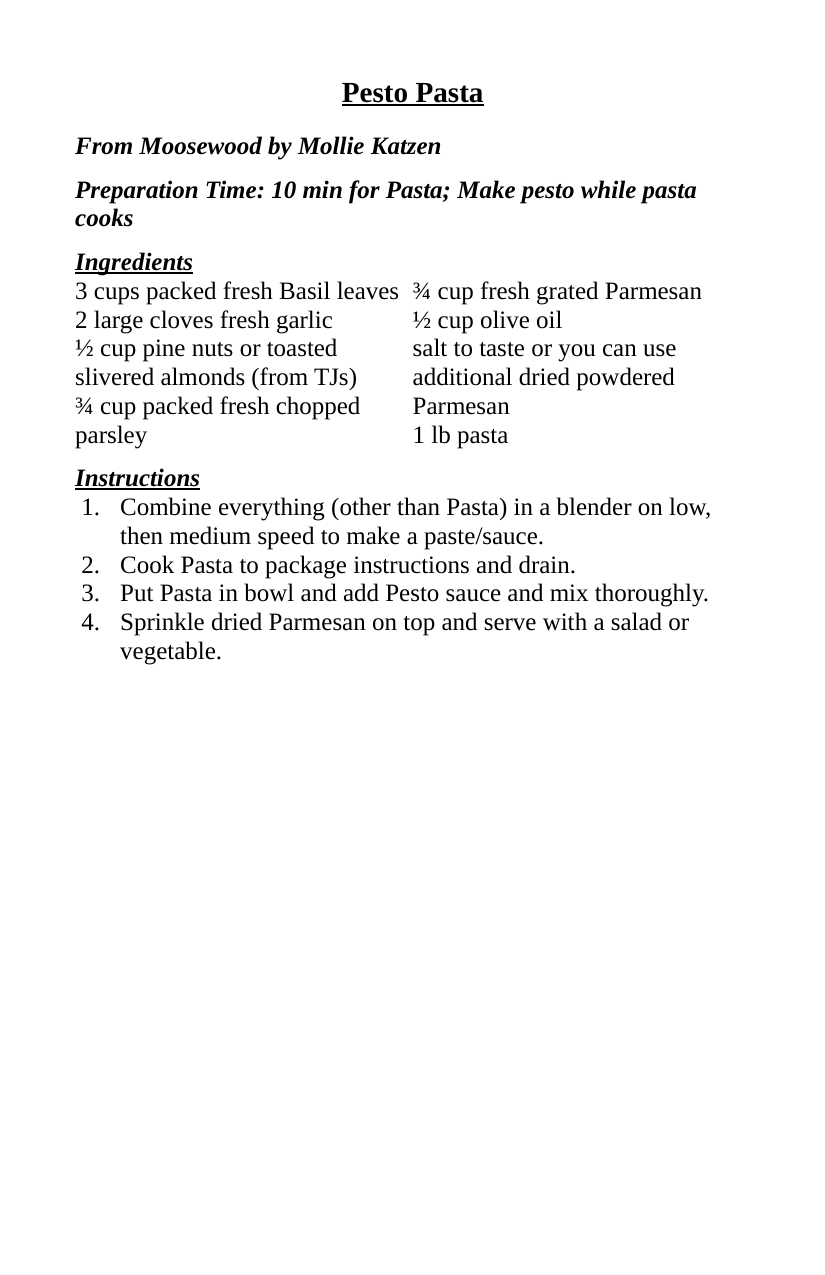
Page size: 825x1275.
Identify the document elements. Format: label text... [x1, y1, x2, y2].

subtitle Preparation Time: 10 min for Pasta; Make pesto while pasta cooks [75, 175, 750, 232]
list Cook Pasta to package instructions and drain. [75, 550, 750, 578]
subtitle Pesto Pasta [75, 75, 750, 108]
list Combine everything (other than Pasta) in a blender on low, then medium speed to make a paste/sauce. [75, 492, 750, 550]
subtitle From Moosewood by Mollie Katzen [75, 131, 750, 160]
list Sprinkle dried Parmesan on top and serve with a salad or vegetable. [75, 607, 750, 665]
subtitle Ingredients [75, 247, 750, 276]
text ¾ cup packed fresh chopped parsley [75, 391, 412, 448]
text salt to taste or you can use additional dried powdered Parmesan [412, 333, 750, 420]
text 1 lb pasta [412, 420, 750, 448]
text ½ cup olive oil [412, 305, 750, 333]
text ½ cup pine nuts or toasted slivered almonds (from TJs) [75, 333, 412, 391]
subtitle Instructions [75, 463, 750, 492]
text ¾ cup fresh grated Parmesan [412, 276, 750, 305]
text 3 cups packed fresh Basil leaves [75, 276, 412, 305]
text 2 large cloves fresh garlic [75, 305, 412, 333]
list Put Pasta in bowl and add Pesto sauce and mix thoroughly. [75, 578, 750, 607]
